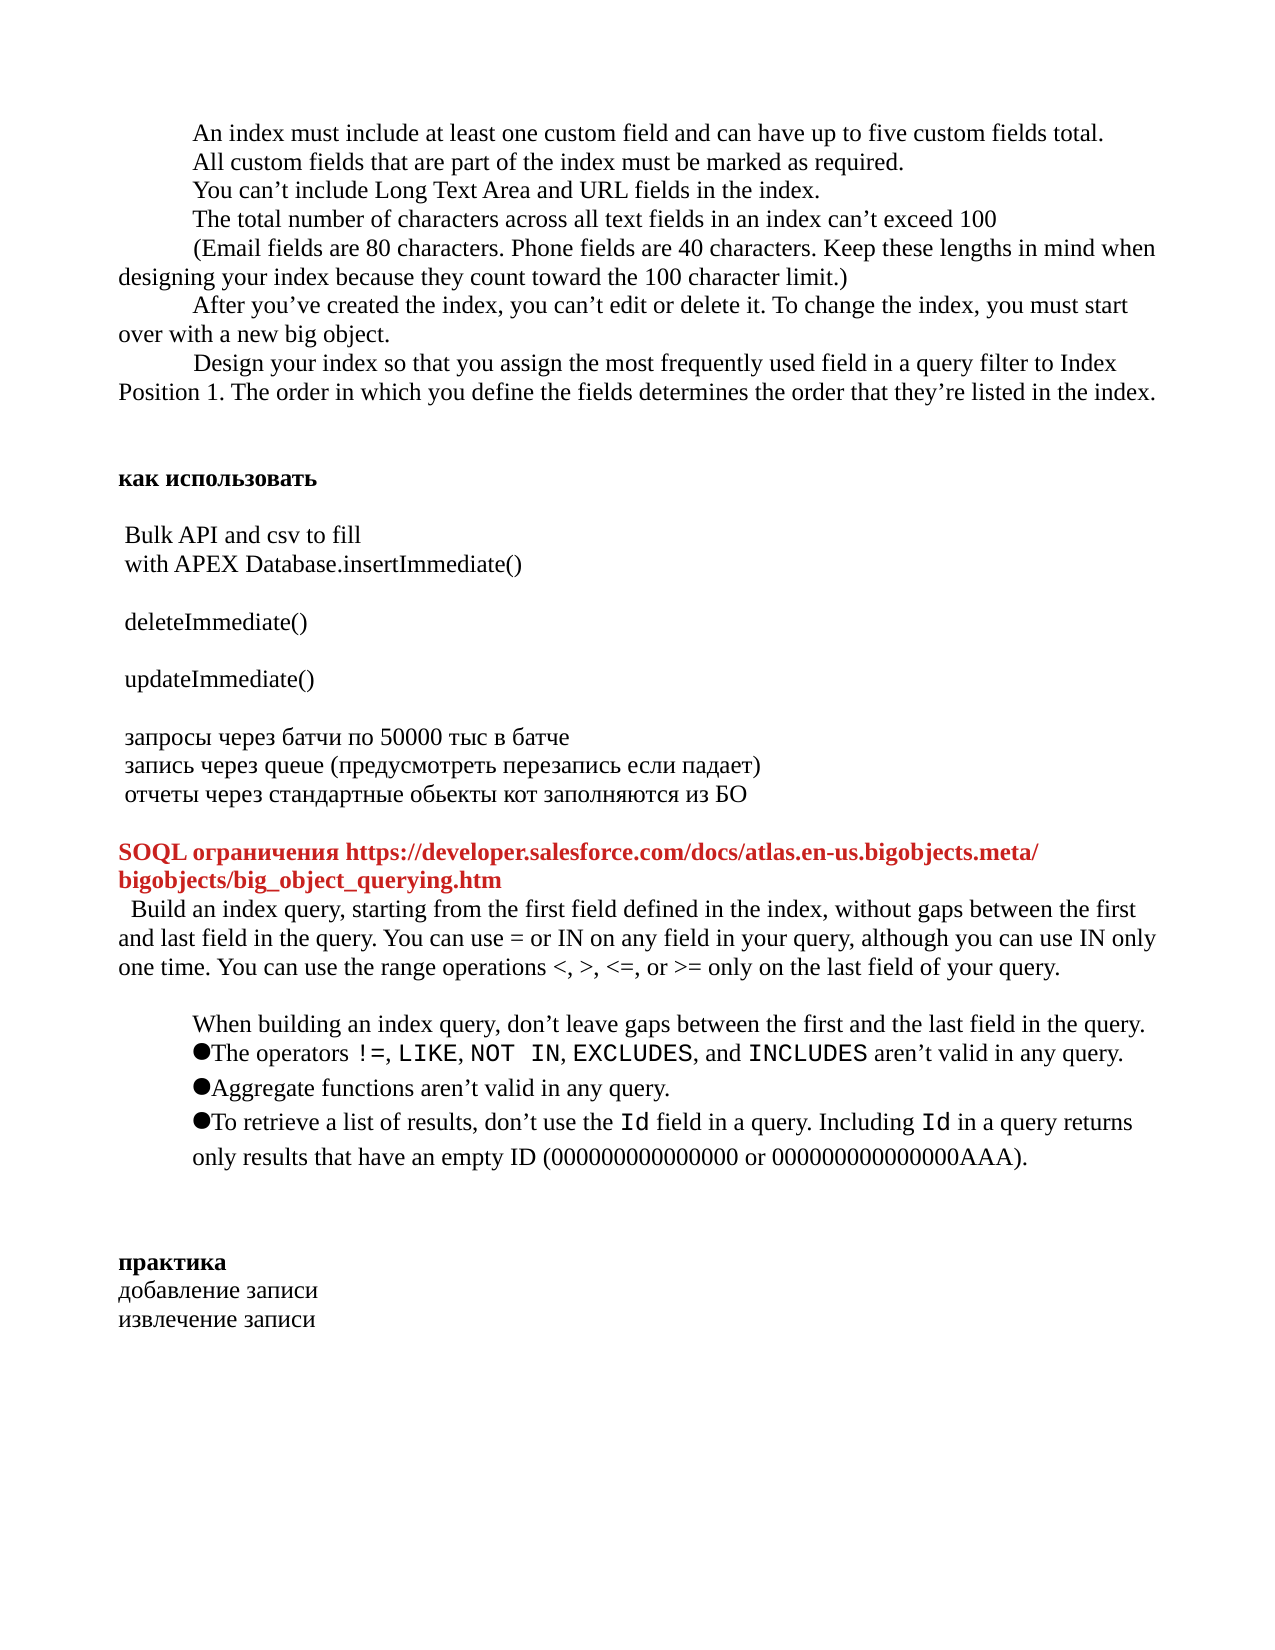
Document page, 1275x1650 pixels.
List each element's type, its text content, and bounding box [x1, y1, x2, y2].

text You can’t include Long Text Area and URL fields in the index. [118, 176, 1157, 204]
list Aggregate functions aren’t valid in any query. [118, 1073, 1157, 1102]
text Bulk API and csv to fill with APEX Database.insertImmediate() deleteImmediate() updateImmediate() запросы через батчи по 50000 тыс в батче запись через queue (предусмотреть перезапись если падает) отчеты через стандартные обьекты кот заполняются из БО SOQL ограничения https://developer.salesforce.com/docs/atlas.en-us.bigobjects.meta/bigobjects/big_object_querying.htm Build an index query, starting from the first field defined in the index, without gaps between the first and last field in the query. You can use = or IN on any field in your query, although you can use IN only one time. You can use the range operations <, >, <=, or >= only on the last field of your query. [118, 492, 1157, 981]
text практика добавление записи извлечение записи [118, 1247, 1157, 1333]
text When building an index query, don’t leave gaps between the first and the last field in the query. [118, 981, 1157, 1038]
text The total number of characters across all text fields in an index can’t exceed 100 [118, 204, 1157, 233]
text An index must include at least one custom field and can have up to five custom fields total. [118, 118, 1157, 147]
text как использовать [118, 434, 1157, 492]
text Design your index so that you assign the most frequently used field in a query filter to Index Position 1. The order in which you define the fields determines the order that they’re listed in the index. [118, 348, 1157, 406]
text (Email fields are 80 characters. Phone fields are 40 characters. Keep these lengths in mind when designing your index because they count toward the 100 character limit.) After you’ve created the index, you can’t edit or delete it. To change the index, you must start over with a new big object. [118, 233, 1157, 348]
list To retrieve a list of results, don’t use the Id field in a query. Including Id in a query returns only results that have an empty ID (000000000000000 or 000000000000000AAA). [118, 1107, 1157, 1170]
list The operators !=, LIKE, NOT IN, EXCLUDES, and INCLUDES aren’t valid in any query. [118, 1038, 1157, 1069]
text All custom fields that are part of the index must be marked as required. [118, 147, 1157, 176]
